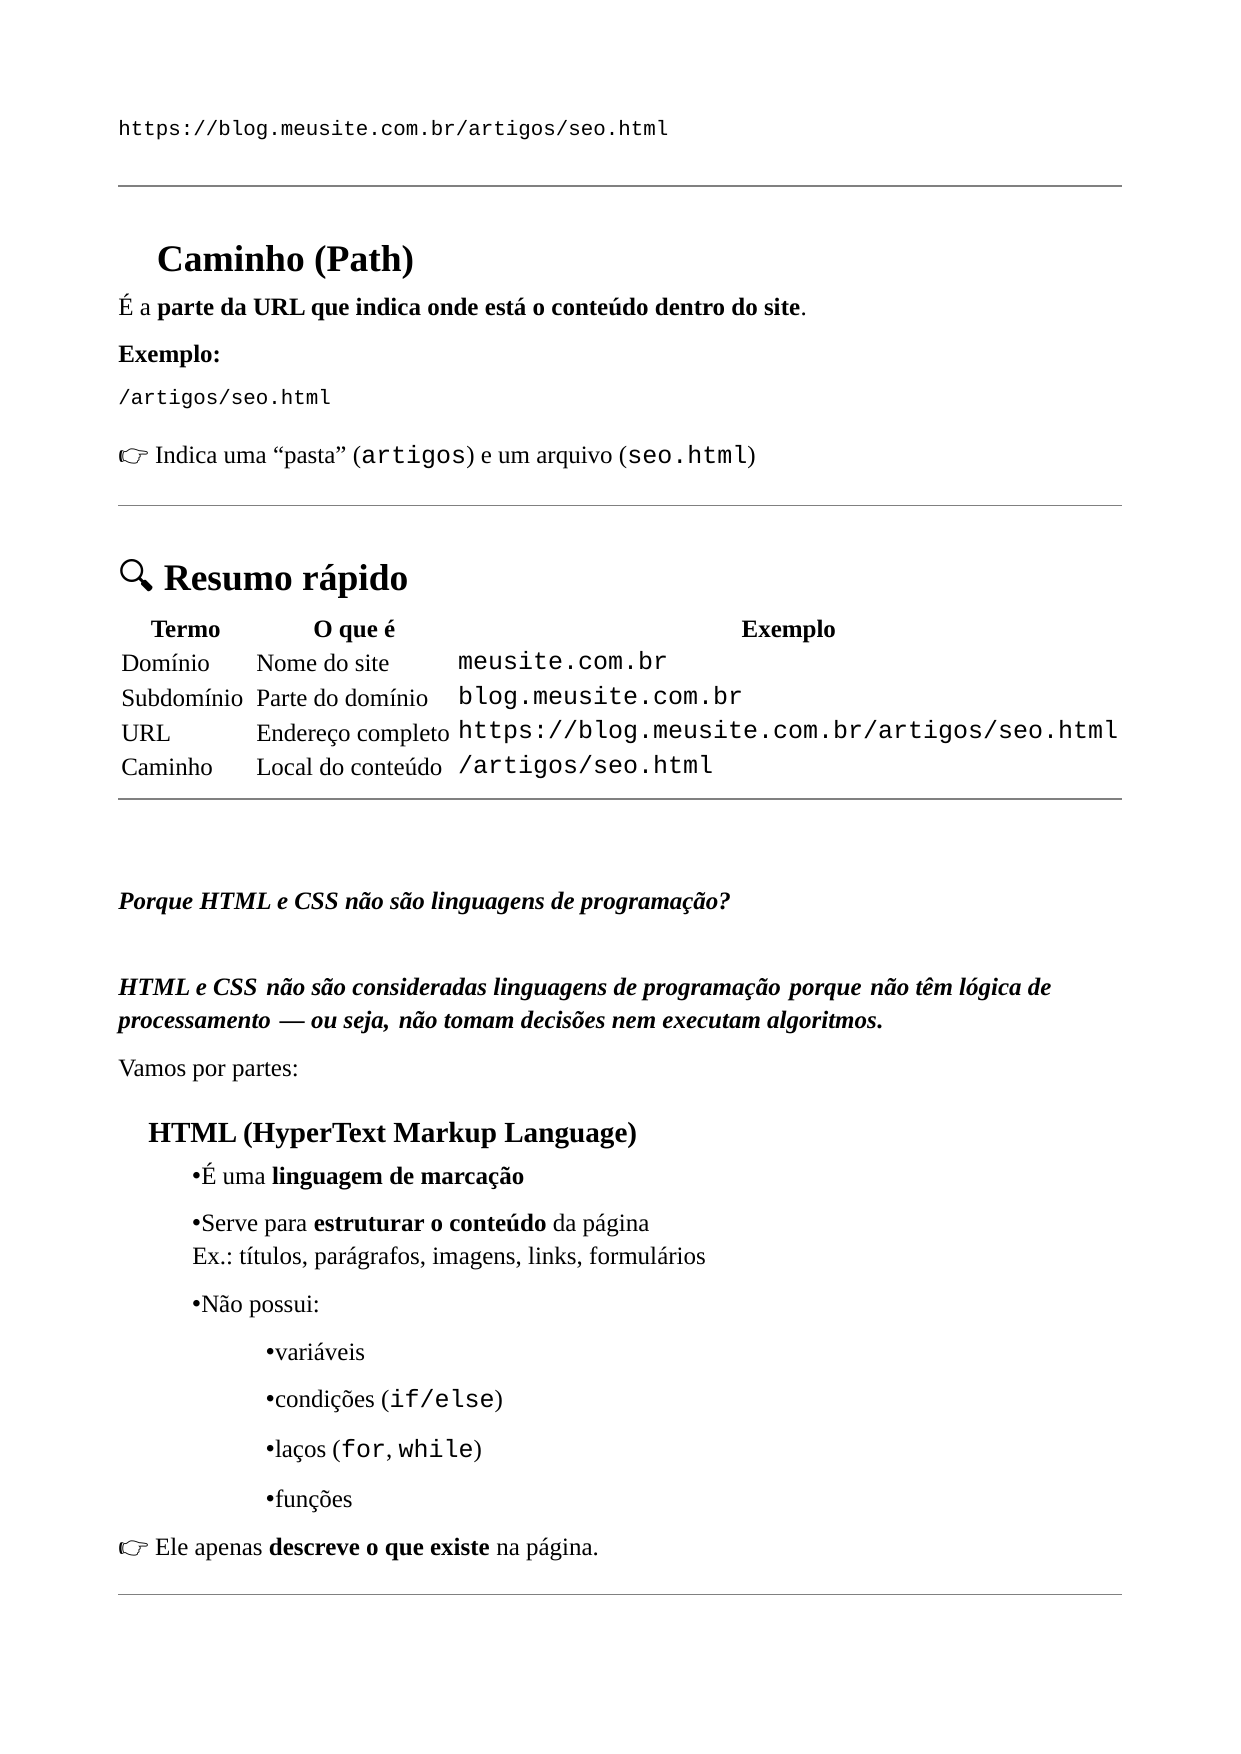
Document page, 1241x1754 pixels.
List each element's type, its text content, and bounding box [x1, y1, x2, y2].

text Exemplo: [118, 339, 1122, 368]
text É a parte da URL que indica onde está o conteúdo dentro do site. [118, 292, 1122, 321]
text HTML e CSS não são consideradas linguagens de programação porque não têm lógica de processamento — ou seja, não tomam decisões nem executam algoritmos. [118, 972, 1122, 1034]
table_cell Parte do domínio [253, 680, 455, 715]
table_cell /artigos/seo.html [455, 749, 1122, 784]
text https://blog.meusite.com.br/artigos/seo.html [118, 118, 1122, 142]
text Porque HTML e CSS não são linguagens de programação? [118, 886, 1122, 914]
table_cell Nome do site [253, 646, 455, 680]
subtitle 🔹 HTML (HyperText Markup Language) [118, 1115, 1122, 1148]
table_cell Domínio [118, 646, 253, 680]
table_cell https://blog.meusite.com.br/artigos/seo.html [455, 715, 1122, 749]
text Vamos por partes: [118, 1053, 1122, 1081]
text 👉 Ele apenas descreve o que existe na página. [118, 1532, 1122, 1561]
list laços (for, while) [118, 1434, 1122, 1465]
table_cell blog.meusite.com.br [455, 680, 1122, 715]
table_header Termo [118, 611, 253, 646]
list Não possui: [118, 1289, 1122, 1318]
subtitle 📂 Caminho (Path) [118, 236, 1122, 279]
table_header O que é [253, 611, 455, 646]
list funções [118, 1484, 1122, 1513]
subtitle 🔍 Resumo rápido [118, 555, 1122, 598]
text 👉 Indica uma “pasta” (artigos) e um arquivo (seo.html) [118, 440, 1122, 471]
table_cell Caminho [118, 749, 253, 784]
table_cell meusite.com.br [455, 646, 1122, 680]
table_cell Subdomínio [118, 680, 253, 715]
table_header Exemplo [455, 611, 1122, 646]
table_cell URL [118, 715, 253, 749]
list variáveis [118, 1337, 1122, 1365]
list Serve para estruturar o conteúdo da página Ex.: títulos, parágrafos, imagens, links, formulários [118, 1208, 1122, 1270]
text /artigos/seo.html [118, 387, 1122, 411]
table_cell Endereço completo [253, 715, 455, 749]
list É uma linguagem de marcação [118, 1161, 1122, 1189]
list condições (if/else) [118, 1384, 1122, 1415]
table_cell Local do conteúdo [253, 749, 455, 784]
